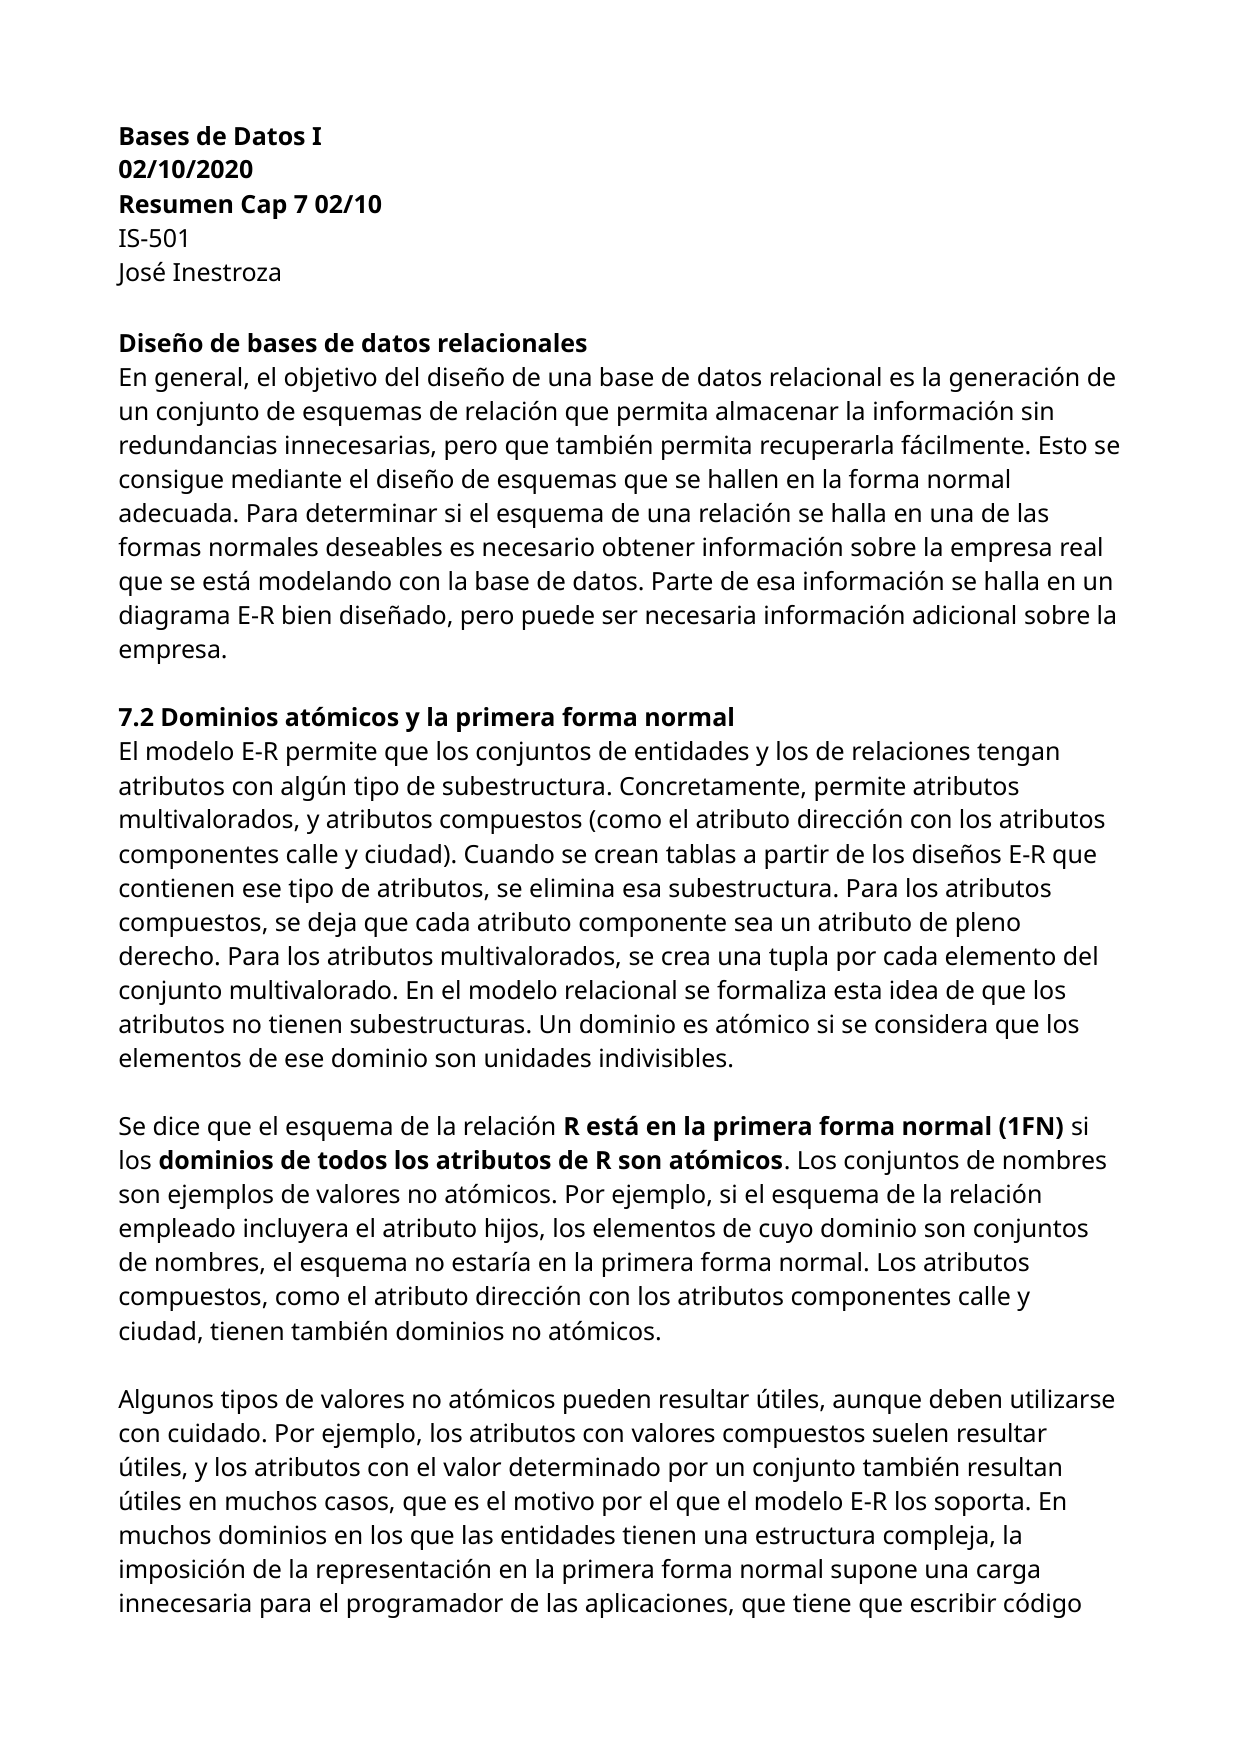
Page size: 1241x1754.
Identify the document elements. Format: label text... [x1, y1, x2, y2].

text El modelo E-R permite que los conjuntos de entidades y los de relaciones tengan atributos con algún tipo de subestructura. Concretamente, permite atributos multivalorados, y atributos compuestos (como el atributo dirección con los atributos componentes calle y ciudad). Cuando se crean tablas a partir de los diseños E-R que contienen ese tipo de atributos, se elimina esa subestructura. Para los atributos compuestos, se deja que cada atributo componente sea un atributo de pleno derecho. Para los atributos multivalorados, se crea una tupla por cada elemento del conjunto multivalorado. En el modelo relacional se formaliza esta idea de que los atributos no tienen subestructuras. Un dominio es atómico si se considera que los elementos de ese dominio son unidades indivisibles. [118, 734, 1122, 1075]
text Bases de Datos I [118, 118, 1122, 152]
text Algunos tipos de valores no atómicos pueden resultar útiles, aunque deben utilizarse con cuidado. Por ejemplo, los atributos con valores compuestos suelen resultar útiles, y los atributos con el valor determinado por un conjunto también resultan útiles en muchos casos, que es el motivo por el que el modelo E-R los soporta. En muchos dominios en los que las entidades tienen una estructura compleja, la imposición de la representación en la primera forma normal supone una carga innecesaria para el programador de las aplicaciones, que tiene que escribir código [118, 1381, 1122, 1620]
text 7.2 Dominios atómicos y la primera forma normal [118, 700, 1122, 734]
text En general, el objetivo del diseño de una base de datos relacional es la generación de un conjunto de esquemas de relación que permita almacenar la información sin redundancias innecesarias, pero que también permita recuperarla fácilmente. Esto se consigue mediante el diseño de esquemas que se hallen en la forma normal adecuada. Para determinar si el esquema de una relación se halla en una de las formas normales deseables es necesario obtener información sobre la empresa real que se está modelando con la base de datos. Parte de esa información se halla en un diagrama E-R bien diseñado, pero puede ser necesaria información adicional sobre la empresa. [118, 359, 1122, 666]
text IS-501 José Inestroza [118, 220, 1122, 288]
text Se dice que el esquema de la relación R está en la primera forma normal (1FN) si los dominios de todos los atributos de R son atómicos. Los conjuntos de nombres son ejemplos de valores no atómicos. Por ejemplo, si el esquema de la relación empleado incluyera el atributo hijos, los elementos de cuyo dominio son conjuntos de nombres, el esquema no estaría en la primera forma normal. Los atributos compuestos, como el atributo dirección con los atributos componentes calle y ciudad, tienen también dominios no atómicos. [118, 1109, 1122, 1347]
text 02/10/2020 [118, 152, 1122, 186]
text Resumen Cap 7 02/10 [118, 186, 1122, 220]
text Diseño de bases de datos relacionales [118, 325, 1122, 359]
